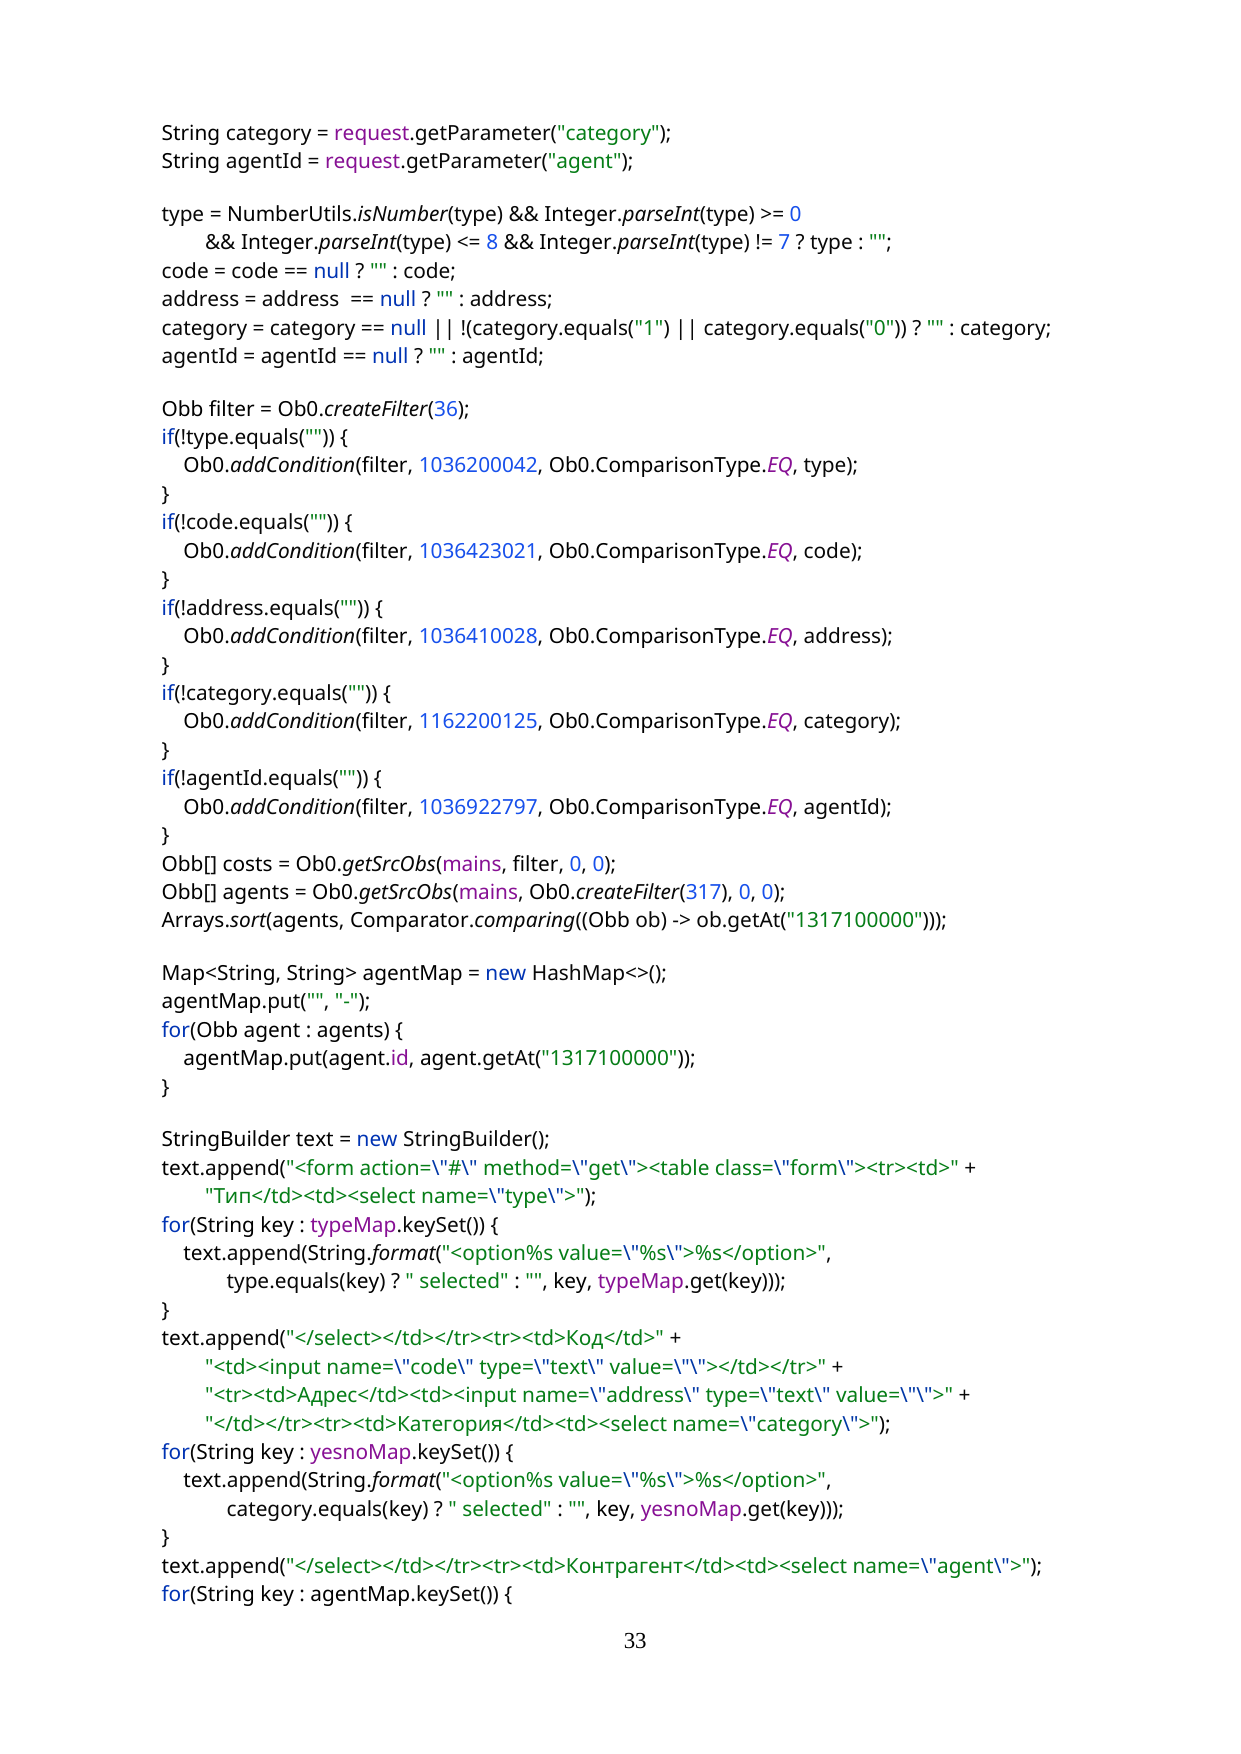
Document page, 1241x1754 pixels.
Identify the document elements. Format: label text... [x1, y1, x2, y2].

text String category = request.getParameter("category"); String agentId = request.getParameter("agent"); type = NumberUtils.isNumber(type) && Integer.parseInt(type) >= 0 && Integer.parseInt(type) <= 8 && Integer.parseInt(type) != 7 ? type : ""; code = code == null ? "" : code; address = address == null ? "" : address; category = category == null || !(category.equals("1") || category.equals("0")) ? "" : category; agentId = agentId == null ? "" : agentId; Obb filter = Ob0.createFilter(36); if(!type.equals("")) { Ob0.addCondition(filter, 1036200042, Ob0.ComparisonType.EQ, type); } if(!code.equals("")) { Ob0.addCondition(filter, 1036423021, Ob0.ComparisonType.EQ, code); } if(!address.equals("")) { Ob0.addCondition(filter, 1036410028, Ob0.ComparisonType.EQ, address); } if(!category.equals("")) { Ob0.addCondition(filter, 1162200125, Ob0.ComparisonType.EQ, category); } if(!agentId.equals("")) { Ob0.addCondition(filter, 1036922797, Ob0.ComparisonType.EQ, agentId); } Obb[] costs = Ob0.getSrcObs(mains, filter, 0, 0); Obb[] agents = Ob0.getSrcObs(mains, Ob0.createFilter(317), 0, 0); Arrays.sort(agents, Comparator.comparing((Obb ob) -> ob.getAt("1317100000"))); Map<String, String> agentMap = new HashMap<>(); agentMap.put("", "-"); for(Obb agent : agents) { agentMap.put(agent.id, agent.getAt("1317100000")); } StringBuilder text = new StringBuilder(); text.append("<form action=\"#\" method=\"get\"><table class=\"form\"><tr><td>" + "Тип</td><td><select name=\"type\">"); for(String key : typeMap.keySet()) { text.append(String.format("<option%s value=\"%s\">%s</option>", type.equals(key) ? " selected" : "", key, typeMap.get(key))); } text.append("</select></td></tr><tr><td>Код</td>" + "<td><input name=\"code\" type=\"text\" value=\"\"></td></tr>" + "<tr><td>Адрес</td><td><input name=\"address\" type=\"text\" value=\"\">" + "</td></tr><tr><td>Категория</td><td><select name=\"category\">"); for(String key : yesnoMap.keySet()) { text.append(String.format("<option%s value=\"%s\">%s</option>", category.equals(key) ? " selected" : "", key, yesnoMap.get(key))); } text.append("</select></td></tr><tr><td>Контрагент</td><td><select name=\"agent\">"); for(String key : agentMap.keySet()) { [118, 118, 1152, 1608]
